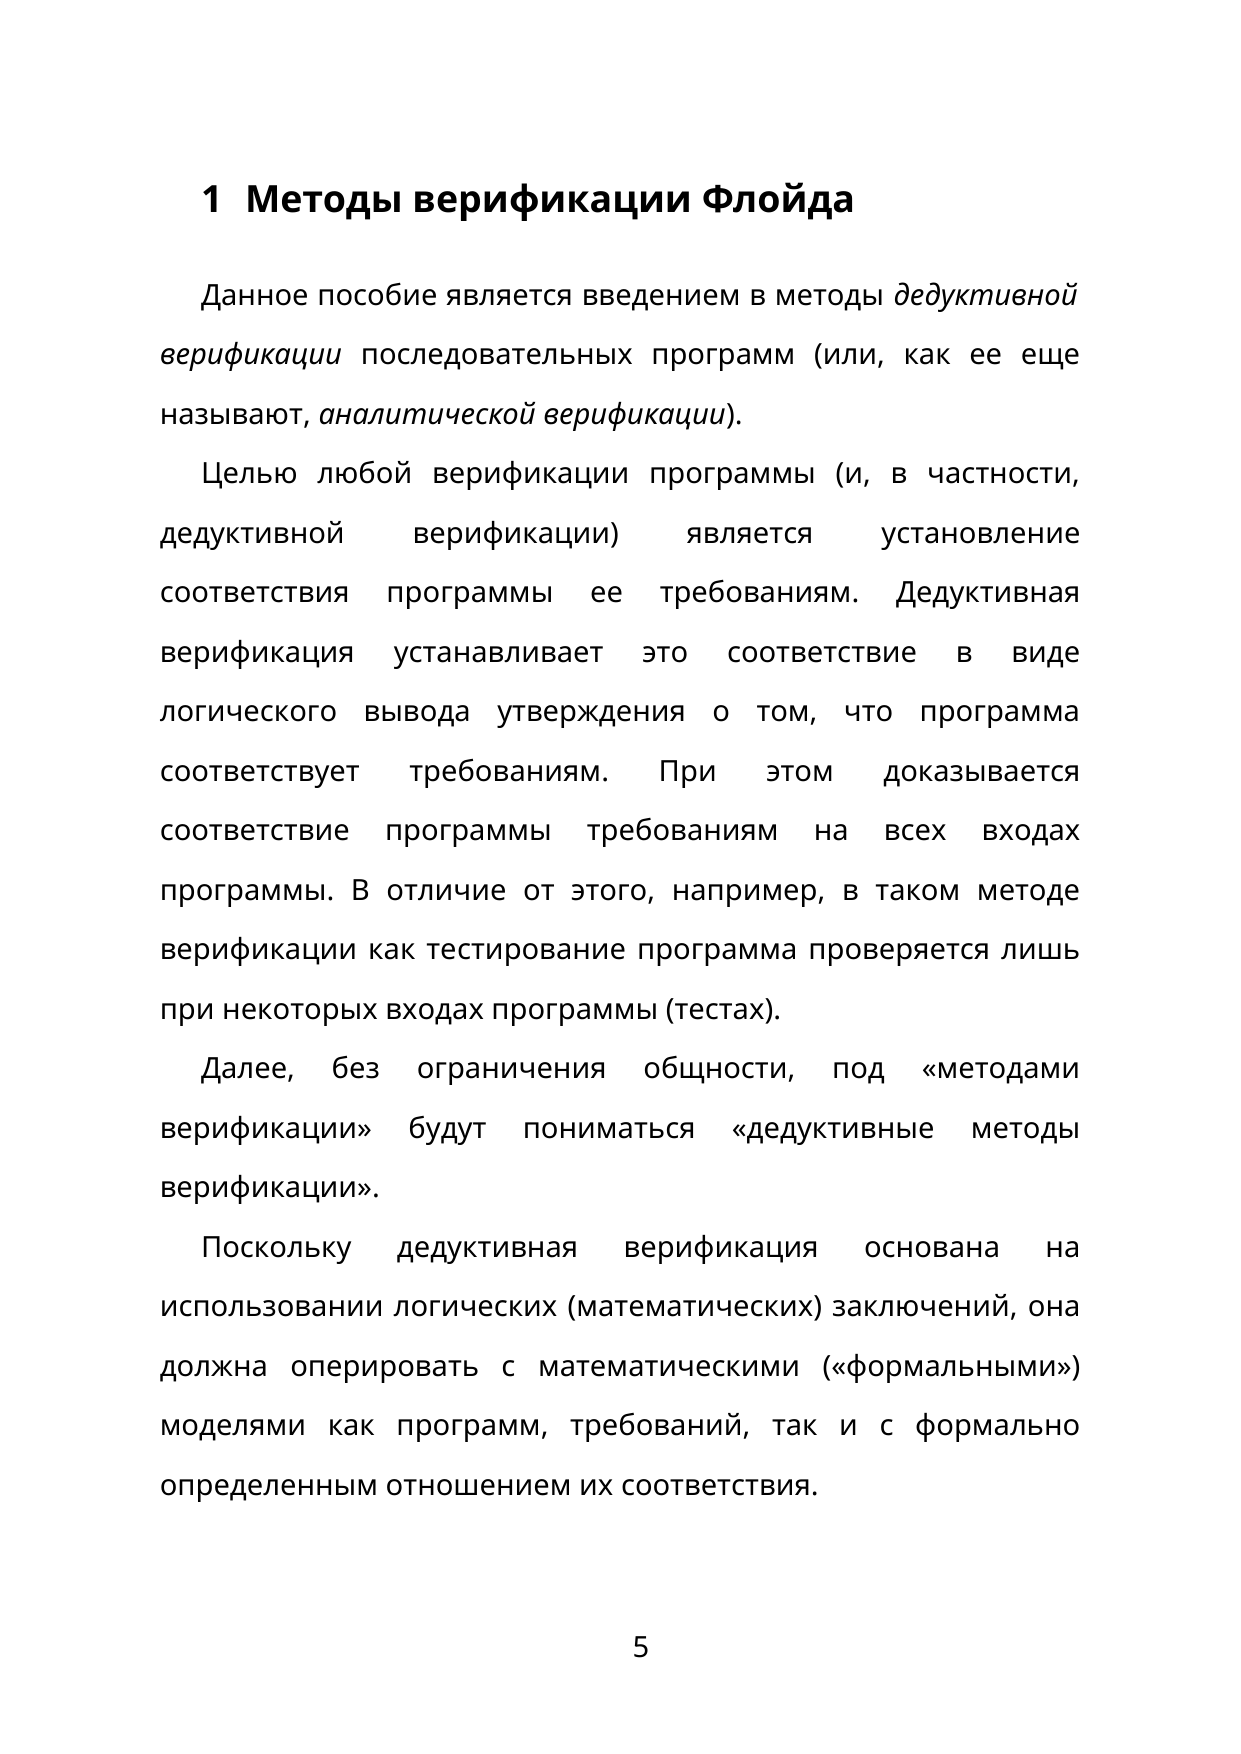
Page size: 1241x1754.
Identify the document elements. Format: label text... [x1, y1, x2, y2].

subtitle Методы верификации Флойда [159, 173, 1081, 224]
text Далее, без ограничения общности, под «методами верификации» будут пониматься «дедуктивные методы верификации». [159, 1047, 1081, 1206]
text Поскольку дедуктивная верификация основана на использова­нии логических (математических) заключений, она должна опери­ровать с математическими («формальными») моделями как про­грамм, требований, так и с формально определенным отношением их соответствия. [159, 1226, 1081, 1503]
text Целью любой верификации программы (и, в частности, дедук­тивной верификации) является установление соответствия про­граммы ее требованиям. Дедуктивная верификация устанавливает это соответствие в виде логического вывода утверждения о том, что программа соответствует требованиям. При этом доказывается соответствие программы требованиям на всех входах программы. В отличие от этого, например, в таком методе верификации как те­стирование программа проверяется лишь при некоторых входах программы (тестах). [159, 453, 1081, 1028]
text Данное пособие является введением в методы дедуктивной ве­рификации последовательных программ (или, как ее еще называют, аналитической верификации). [159, 274, 1081, 433]
